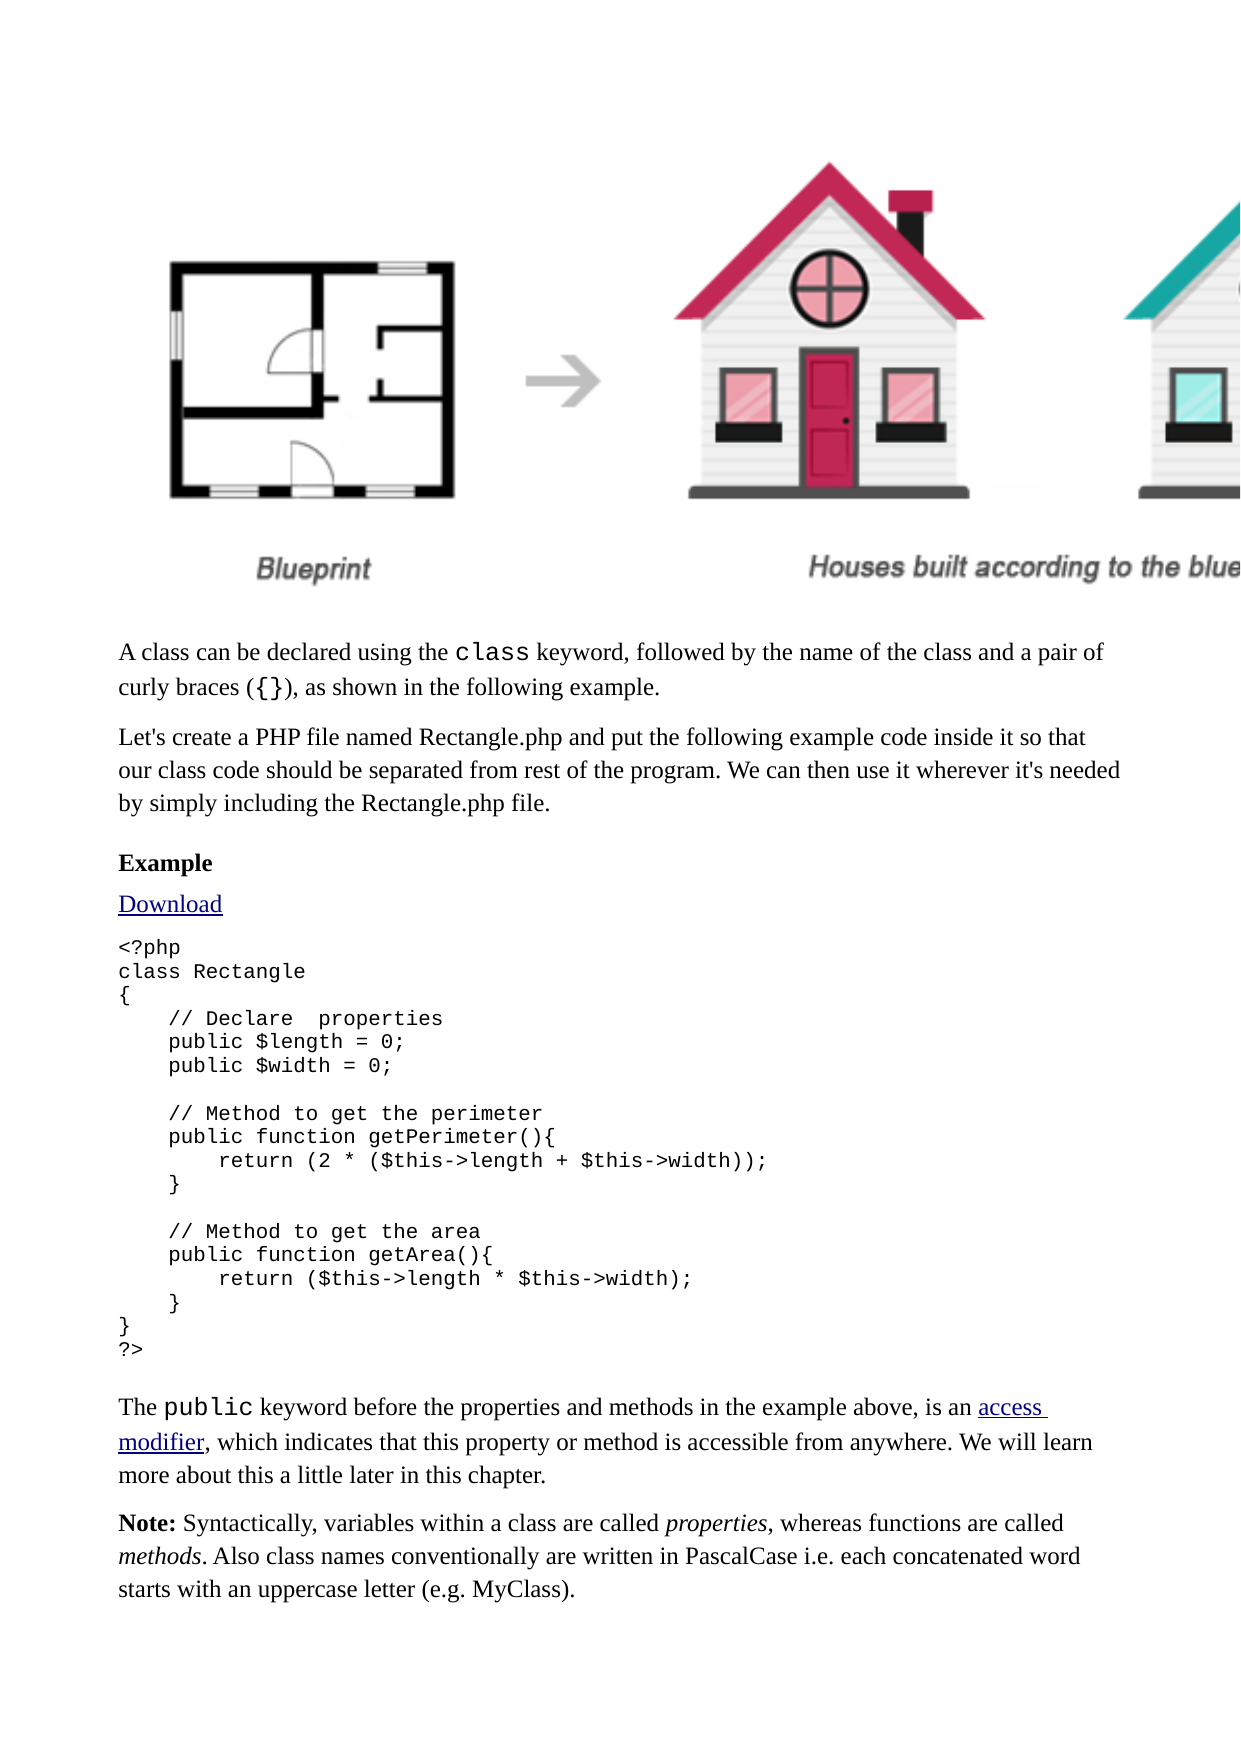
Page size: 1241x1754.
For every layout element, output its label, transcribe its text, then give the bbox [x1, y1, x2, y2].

text return (2 * ($this->length + $this->width)); [118, 1150, 1122, 1173]
text // Method to get the perimeter [118, 1102, 1122, 1126]
text ?> [118, 1339, 1122, 1363]
text <?php [118, 937, 1122, 961]
text Note: Syntactically, variables within a class are called properties, whereas functions are called methods. Also class names conventionally are written in PascalCase i.e. each concatenated word starts with an uppercase letter (e.g. MyClass). [118, 1508, 1122, 1603]
text // Declare properties [118, 1008, 1122, 1032]
text Download [118, 889, 1122, 918]
picture [118, 118, 1241, 618]
text public function getPerimeter(){ [118, 1126, 1122, 1150]
text class Rectangle [118, 961, 1122, 984]
text } [118, 1173, 1122, 1197]
text } [118, 1292, 1122, 1315]
text public $width = 0; [118, 1055, 1122, 1079]
text public $length = 0; [118, 1032, 1122, 1055]
text return ($this->length * $this->width); [118, 1268, 1122, 1292]
text } [118, 1315, 1122, 1339]
text { [118, 984, 1122, 1008]
text The public keyword before the properties and methods in the example above, is an access modifier, which indicates that this property or method is accessible from anywhere. We will learn more about this a little later in this chapter. [118, 1392, 1122, 1489]
text // Method to get the area [118, 1221, 1122, 1244]
subtitle Example [118, 848, 1122, 877]
text public function getArea(){ [118, 1244, 1122, 1268]
text Let's create a PHP file named Rectangle.php and put the following example code inside it so that our class code should be separated from rest of the program. We can then use it wherever it's needed by simply including the Rectangle.php file. [118, 722, 1122, 817]
text A class can be declared using the class keyword, followed by the name of the class and a pair of curly braces ({}), as shown in the following example. [118, 637, 1122, 703]
